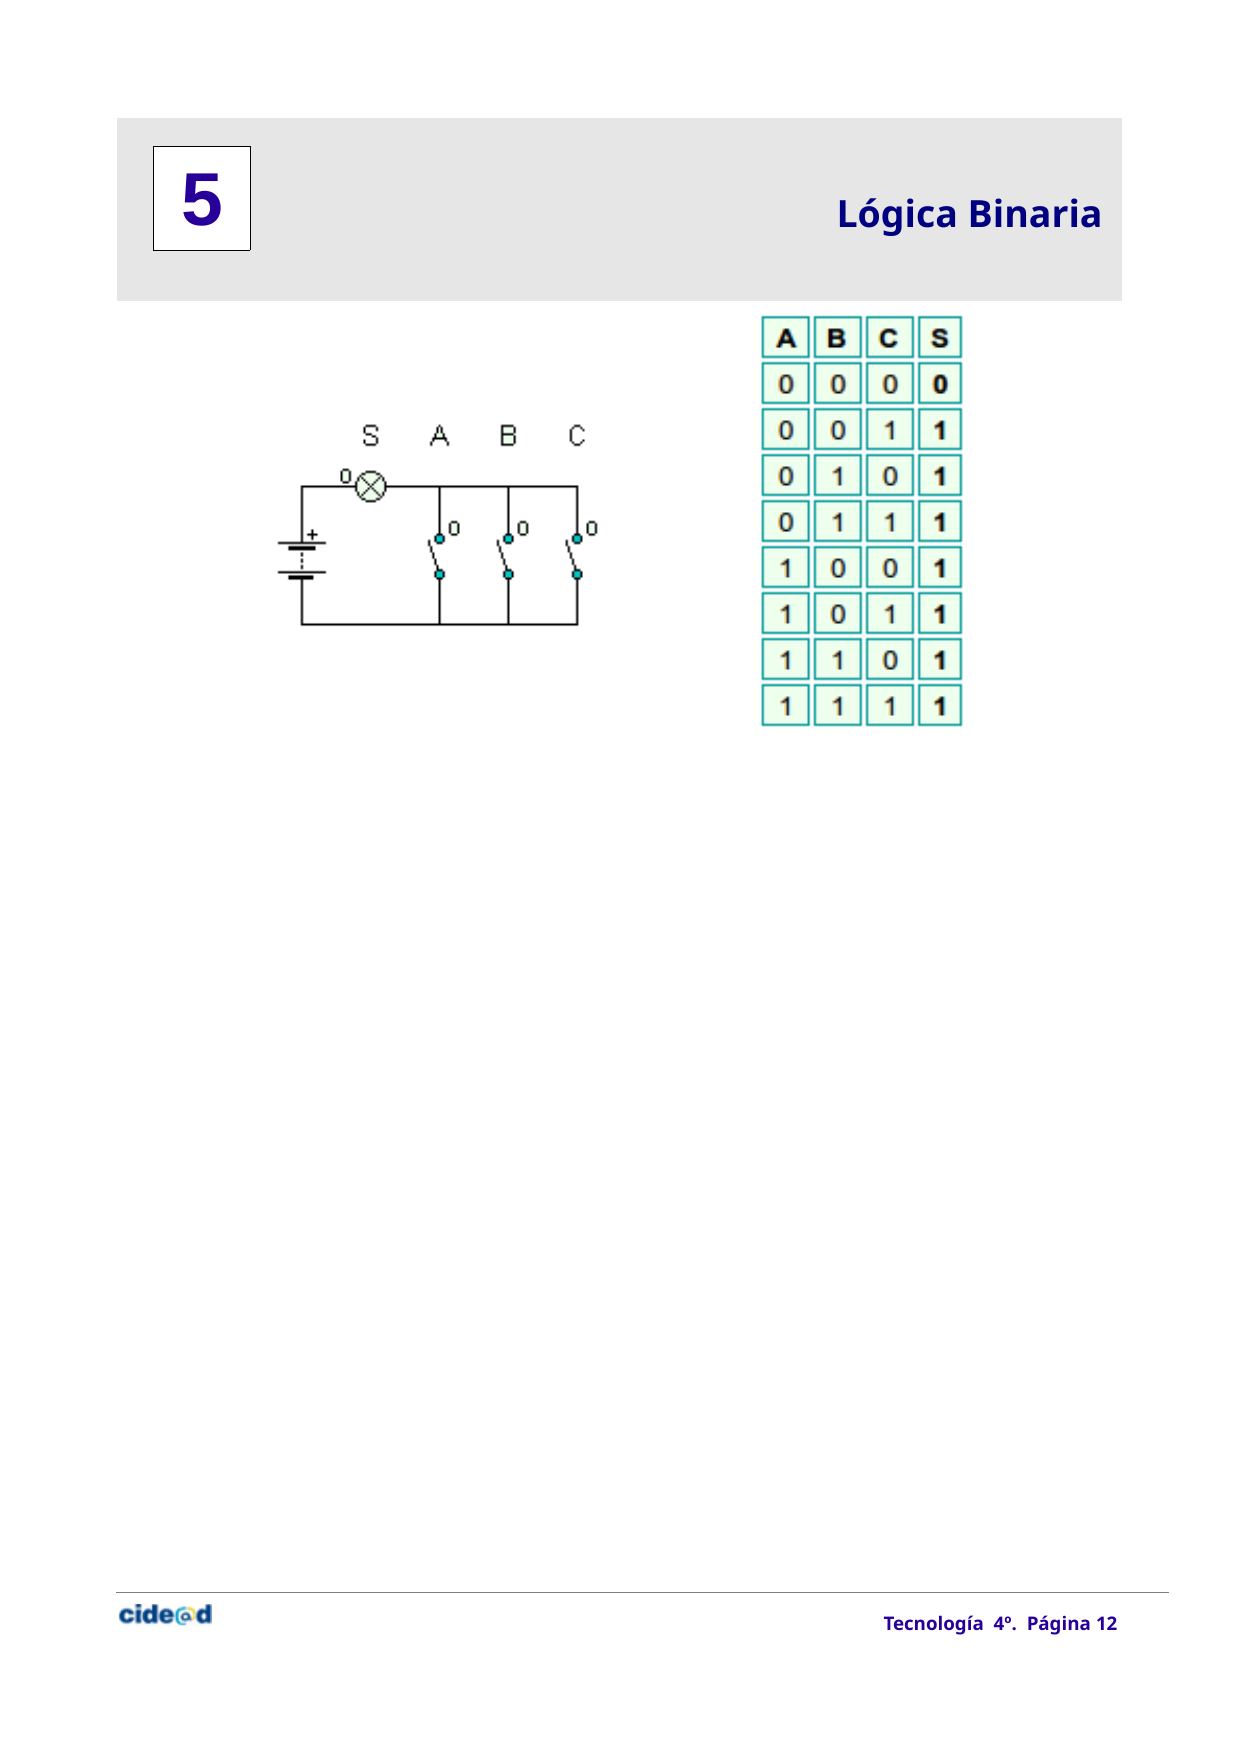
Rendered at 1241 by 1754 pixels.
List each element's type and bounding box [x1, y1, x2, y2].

picture [266, 301, 975, 739]
picture [118, 1604, 212, 1627]
